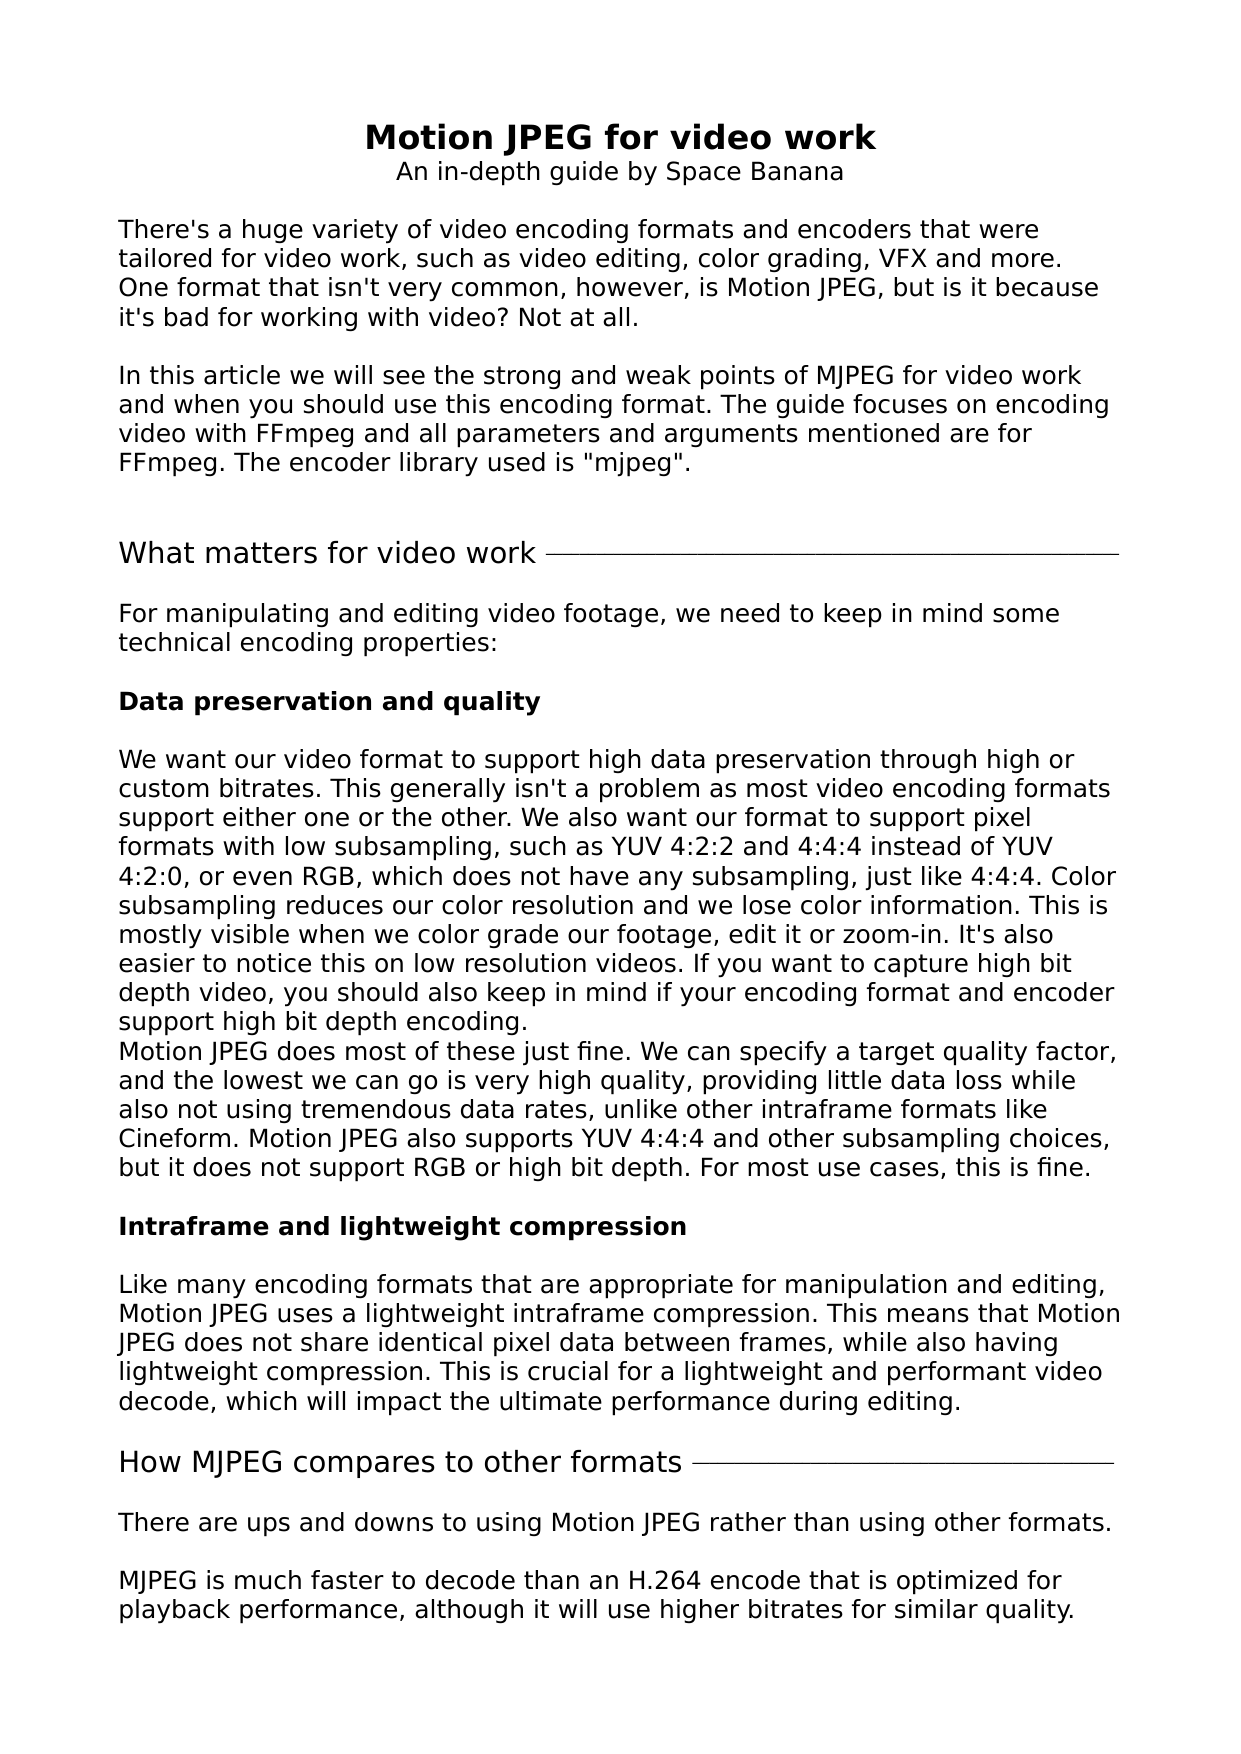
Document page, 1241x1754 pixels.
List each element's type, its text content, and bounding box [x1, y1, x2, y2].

text Motion JPEG does most of these just fine. We can specify a target quality factor, and the lowest we can go is very high quality, providing little data loss while also not using tremendous data rates, unlike other intraframe formats like Cineform. Motion JPEG also supports YUV 4:4:4 and other subsampling choices, but it does not support RGB or high bit depth. For most use cases, this is fine. [118, 1037, 1122, 1183]
text There's a huge variety of video encoding formats and encoders that were tailored for video work, such as video editing, color grading, VFX and more. One format that isn't very common, however, is Motion JPEG, but is it because it's bad for working with video? Not at all. [118, 215, 1122, 332]
text Like many encoding formats that are appropriate for manipulation and editing, Motion JPEG uses a lightweight intraframe compression. This means that Motion JPEG does not share identical pixel data between frames, while also having lightweight compression. This is crucial for a lightweight and performant video decode, which will impact the ultimate performance during editing. [118, 1270, 1122, 1416]
text An in-depth guide by Space Banana [118, 157, 1122, 186]
text There are ups and downs to using Motion JPEG rather than using other formats. [118, 1508, 1122, 1537]
text We want our video format to support high data preservation through high or custom bitrates. This generally isn't a problem as most video encoding formats support either one or the other. We also want our format to support pixel formats with low subsampling, such as YUV 4:2:2 and 4:4:4 instead of YUV 4:2:0, or even RGB, which does not have any subsampling, just like 4:4:4. Color subsampling reduces our color resolution and we lose color information. This is mostly visible when we color grade our footage, edit it or zoom-in. It's also easier to notice this on low resolution videos. If you want to capture high bit depth video, you should also keep in mind if your encoding format and encoder support high bit depth encoding. [118, 745, 1122, 1037]
text In this article we will see the strong and weak points of MJPEG for video work and when you should use this encoding format. The guide focuses on encoding video with FFmpeg and all parameters and arguments mentioned are for FFmpeg. The encoder library used is "mjpeg". [118, 361, 1122, 478]
text For manipulating and editing video footage, we need to keep in mind some technical encoding properties: [118, 599, 1122, 658]
text What matters for video work ____________________________________________________________________ [118, 536, 1122, 570]
text MJPEG is much faster to decode than an H.264 encode that is optimized for playback performance, although it will use higher bitrates for similar quality. [118, 1567, 1122, 1625]
text How MJPEG compares to other formats __________________________________________________ [118, 1445, 1122, 1479]
text Data preservation and quality [118, 687, 1122, 716]
text Intraframe and lightweight compression [118, 1212, 1122, 1241]
text Motion JPEG for video work [118, 118, 1122, 157]
